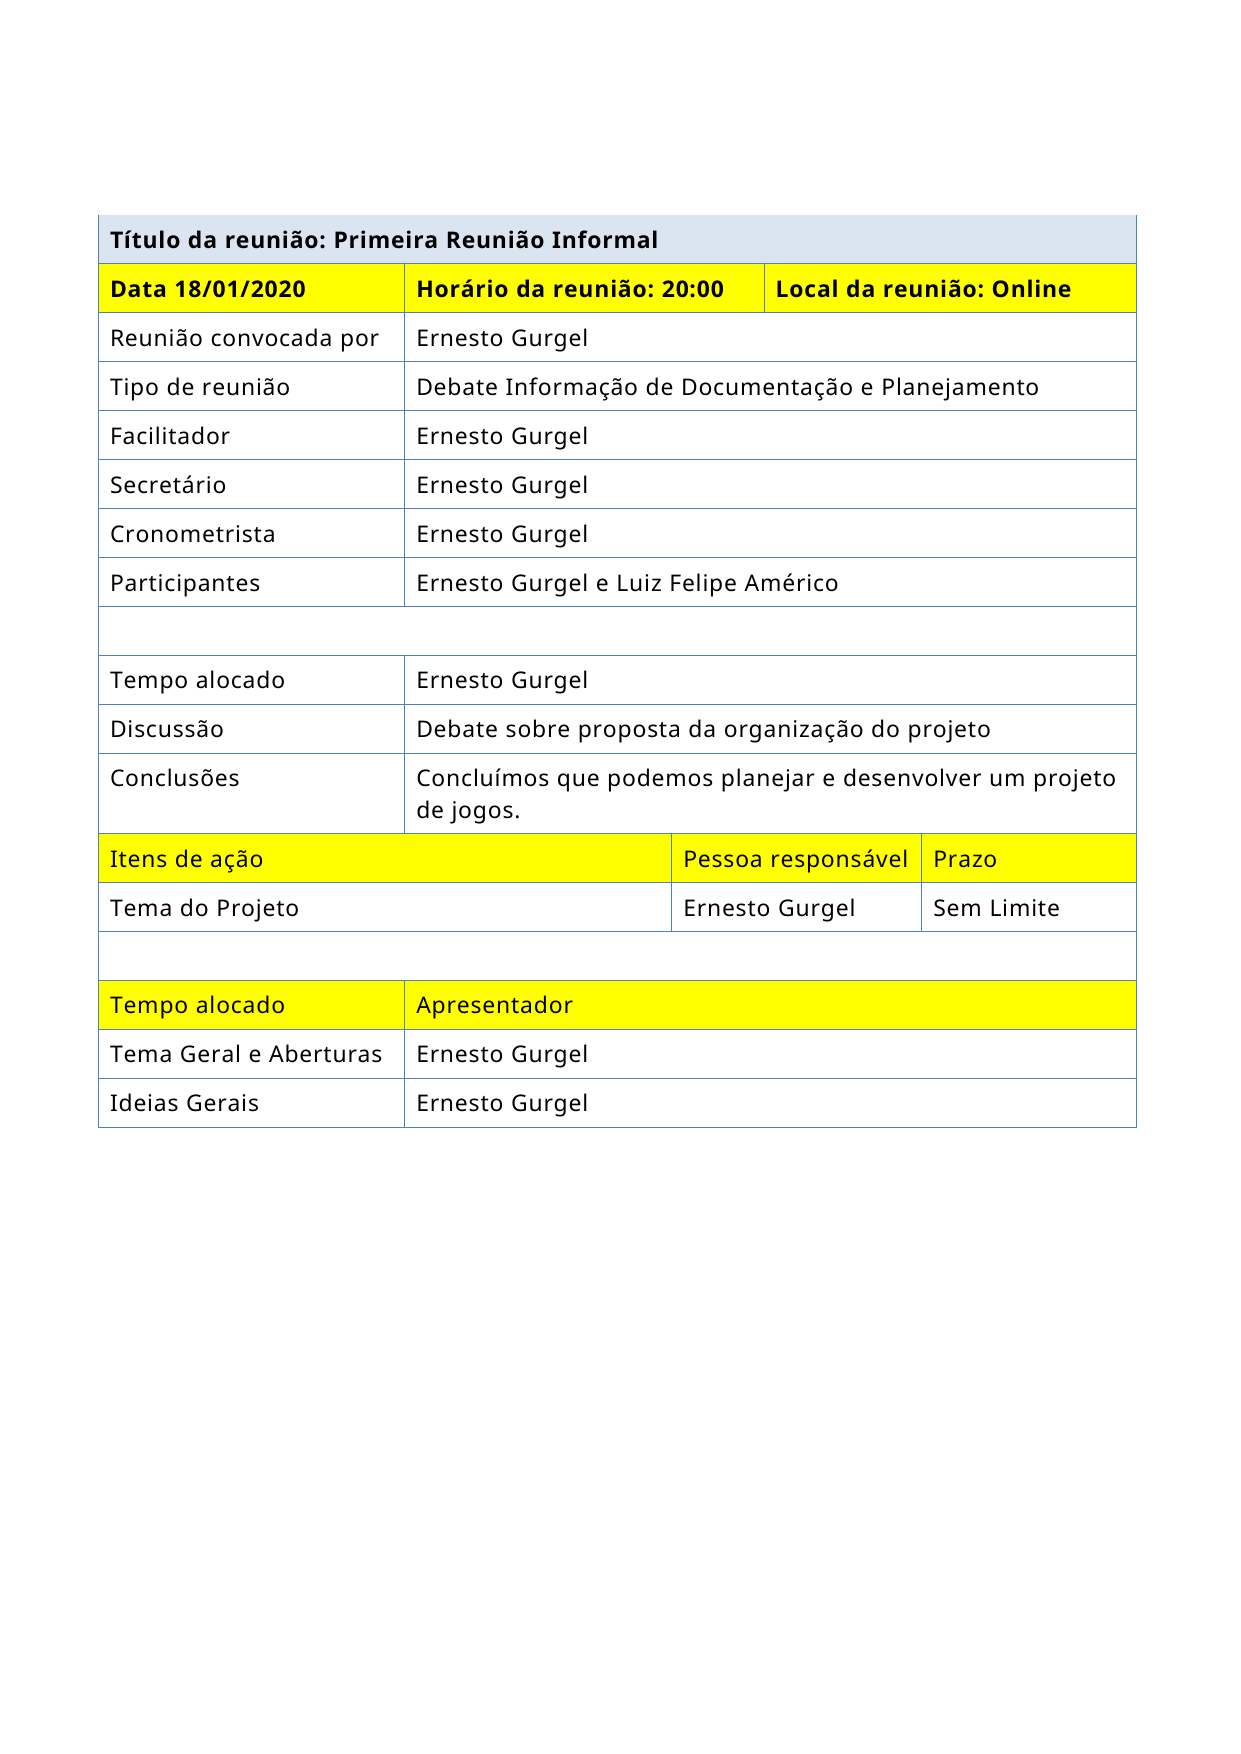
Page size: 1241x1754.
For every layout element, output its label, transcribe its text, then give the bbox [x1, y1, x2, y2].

table_cell Conclusões [99, 754, 404, 833]
table_cell Ernesto Gurgel e Luiz Felipe Américo [405, 558, 1136, 606]
table_cell Concluímos que podemos planejar e desenvolver um projeto de jogos. [405, 754, 1136, 833]
table_cell Reunião convocada por [99, 313, 404, 361]
table_cell Data 18/01/2020 [99, 264, 404, 312]
table_cell Tema Geral e Aberturas [99, 1030, 404, 1078]
table_cell Debate Informação de Documentação e Planejamento [405, 362, 1136, 410]
table_cell Discussão [99, 705, 404, 753]
table_cell Secretário [99, 460, 404, 508]
table_cell Ernesto Gurgel [405, 1030, 1136, 1078]
table_cell Cronometrista [99, 509, 404, 557]
table_cell Itens de ação [99, 834, 671, 882]
table_cell Ernesto Gurgel [405, 1079, 1136, 1127]
table_cell Apresentador [405, 981, 1136, 1029]
table_cell Ernesto Gurgel [405, 509, 1136, 557]
table_cell Facilitador [99, 411, 404, 459]
table_cell Ideias Gerais [99, 1079, 404, 1127]
table_cell Horário da reunião: 20:00 [405, 264, 764, 312]
table_header Título da reunião: Primeira Reunião Informal [99, 215, 1136, 263]
table_cell Ernesto Gurgel [405, 411, 1136, 459]
table_cell Participantes [99, 558, 404, 606]
table_cell Tempo alocado [99, 656, 404, 704]
table_cell Tema do Projeto [99, 883, 671, 931]
table_cell Tipo de reunião [99, 362, 404, 410]
table_cell Sem Limite [922, 883, 1136, 931]
table_cell Ernesto Gurgel [405, 313, 1136, 361]
table_cell Ernesto Gurgel [405, 460, 1136, 508]
table_cell Tempo alocado [99, 981, 404, 1029]
table_cell [99, 932, 1136, 980]
table_cell Prazo [922, 834, 1136, 882]
table_cell Pessoa responsável [672, 834, 921, 882]
table_cell Ernesto Gurgel [672, 883, 921, 931]
table_cell Ernesto Gurgel [405, 656, 1136, 704]
table_cell Debate sobre proposta da organização do projeto [405, 705, 1136, 753]
table_cell Local da reunião: Online [765, 264, 1136, 312]
table_cell Agenda 1 [99, 607, 1136, 655]
